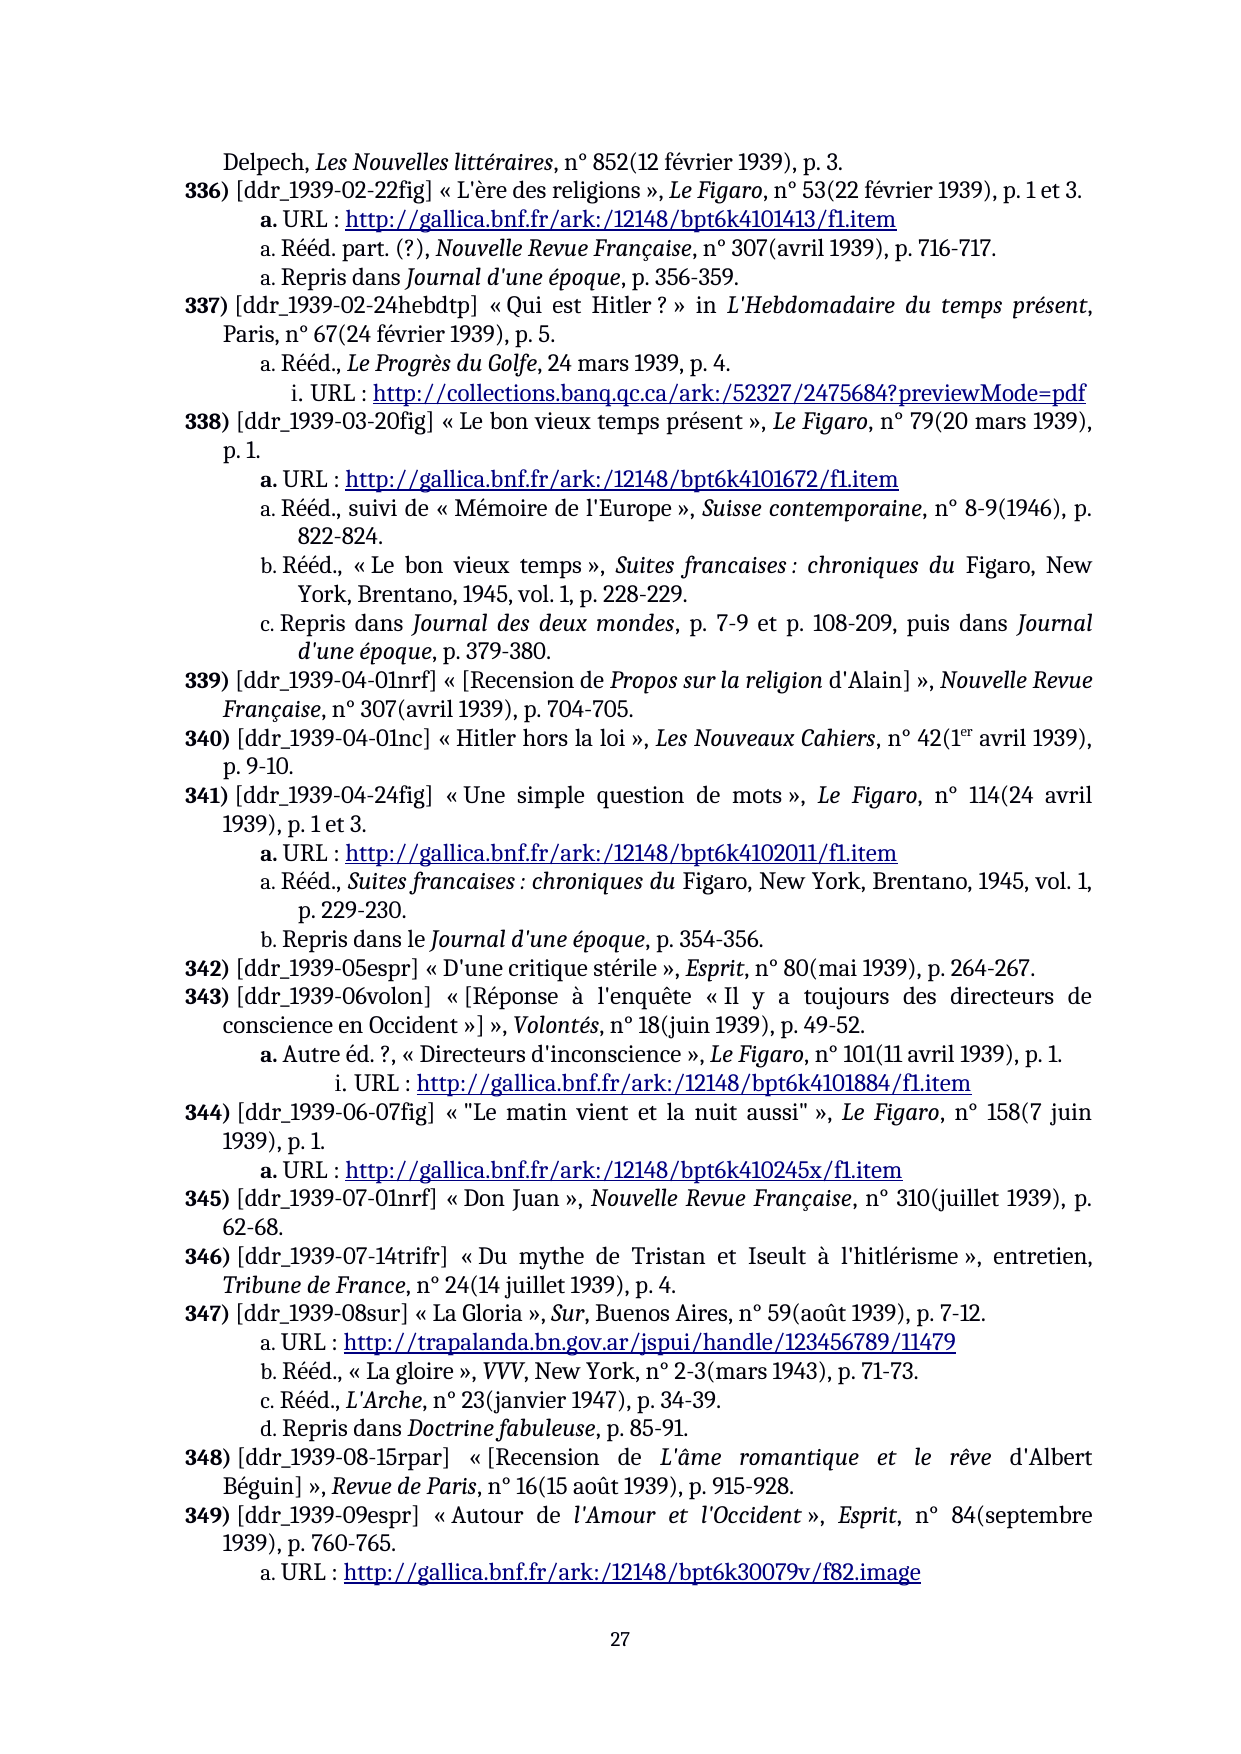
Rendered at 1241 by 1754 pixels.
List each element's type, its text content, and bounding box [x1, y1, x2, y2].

list [ddr_1939-09espr] « Autour de l'Amour et l'Occident », Esprit, n° 84(septembre 1939), p. 760-765. [185, 1501, 1093, 1558]
list Autre éd. ?, « Directeurs d'inconscience », Le Figaro, n° 101(11 avril 1939), p. 1. [260, 1040, 1093, 1068]
list Repris dans Doctrine fabuleuse, p. 85-91. [260, 1414, 1093, 1443]
list [ddr_1939-06volon] « [Réponse à l'enquête « Il y a toujours des directeurs de conscience en Occident »] », Volontés, n° 18(juin 1939), p. 49-52. [185, 982, 1093, 1040]
list Repris dans le Journal d'une époque, p. 354-356. [260, 925, 1093, 953]
list URL : http://collections.banq.qc.ca/ark:/52327/2475684?previewMode=pdf [310, 378, 1093, 407]
list Repris dans Journal d'une époque, p. 356-359. [260, 263, 1093, 291]
list [ddr_1939-02-24hebdtp] « Qui est Hitler ? » in L'Hebdomadaire du temps présent, Paris, n° 67(24 février 1939), p. 5. [185, 291, 1093, 349]
list Rééd., « Le bon vieux temps », Suites francaises : chroniques du Figaro, New York, Brentano, 1945, vol. 1, p. 228-229. [260, 551, 1093, 608]
list URL : http://gallica.bnf.fr/ark:/12148/bpt6k4101672/f1.item [260, 465, 1093, 493]
list [ddr_1939-04-24fig] « Une simple question de mots », Le Figaro, n° 114(24 avril 1939), p. 1 et 3. [185, 781, 1093, 838]
list URL : http://trapalanda.bn.gov.ar/jspui/handle/123456789/11479 [260, 1328, 1093, 1357]
list Rééd., suivi de « Mémoire de l'Europe », Suisse contemporaine, n° 8-9(1946), p. 822-824. [260, 493, 1093, 551]
list Rééd., Le Progrès du Golfe, 24 mars 1939, p. 4. [260, 349, 1093, 378]
list URL : http://gallica.bnf.fr/ark:/12148/bpt6k4101413/f1.item [260, 205, 1093, 234]
list URL : http://gallica.bnf.fr/ark:/12148/bpt6k30079v/f82.image [260, 1558, 1093, 1587]
list [ddr_1939-04-01nc] « Hitler hors la loi », Les Nouveaux Cahiers, n° 42(1er avril 1939), p. 9-10. [185, 723, 1093, 781]
list [ddr_1939-04-01nrf] « [Recension de Propos sur la religion d'Alain] », Nouvelle Revue Française, n° 307(avril 1939), p. 704-705. [185, 666, 1093, 723]
list Delpech, Les Nouvelles littéraires, n° 852(12 février 1939), p. 3. [185, 148, 1093, 176]
list [ddr_1939-03-20fig] « Le bon vieux temps présent », Le Figaro, n° 79(20 mars 1939), p. 1. [185, 407, 1093, 465]
list Rééd., Suites francaises : chroniques du Figaro, New York, Brentano, 1945, vol. 1, p. 229-230. [260, 867, 1093, 925]
list Repris dans Journal des deux mondes, p. 7-9 et p. 108-209, puis dans Journal d'une époque, p. 379-380. [260, 608, 1093, 666]
list [ddr_1939-05espr] « D'une critique stérile », Esprit, n° 80(mai 1939), p. 264-267. [185, 953, 1093, 982]
list Rééd. part. (?), Nouvelle Revue Française, n° 307(avril 1939), p. 716-717. [260, 234, 1093, 263]
list [ddr_1939-08-15rpar] « [Recension de L'âme romantique et le rêve d'Albert Béguin] », Revue de Paris, n° 16(15 août 1939), p. 915-928. [185, 1443, 1093, 1501]
list [ddr_1939-07-01nrf] « Don Juan », Nouvelle Revue Française, n° 310(juillet 1939), p. 62-68. [185, 1184, 1093, 1242]
list [ddr_1939-08sur] « La Gloria », Sur, Buenos Aires, n° 59(août 1939), p. 7-12. [185, 1299, 1093, 1328]
list [ddr_1939-07-14trifr] « Du mythe de Tristan et Iseult à l'hitlérisme », entretien, Tribune de France, n° 24(14 juillet 1939), p. 4. [185, 1242, 1093, 1299]
list [ddr_1939-02-22fig] « L'ère des religions », Le Figaro, n° 53(22 février 1939), p. 1 et 3. [185, 176, 1093, 205]
list URL : http://gallica.bnf.fr/ark:/12148/bpt6k410245x/f1.item [260, 1156, 1093, 1184]
list Rééd., L'Arche, n° 23(janvier 1947), p. 34-39. [260, 1386, 1093, 1414]
list URL : http://gallica.bnf.fr/ark:/12148/bpt6k4101884/f1.item [354, 1068, 1093, 1098]
list Rééd., « La gloire », VVV, New York, n° 2-3(mars 1943), p. 71-73. [260, 1357, 1093, 1386]
list URL : http://gallica.bnf.fr/ark:/12148/bpt6k4102011/f1.item [260, 838, 1093, 867]
list [ddr_1939-06-07fig] « "Le matin vient et la nuit aussi" », Le Figaro, n° 158(7 juin 1939), p. 1. [185, 1098, 1093, 1156]
